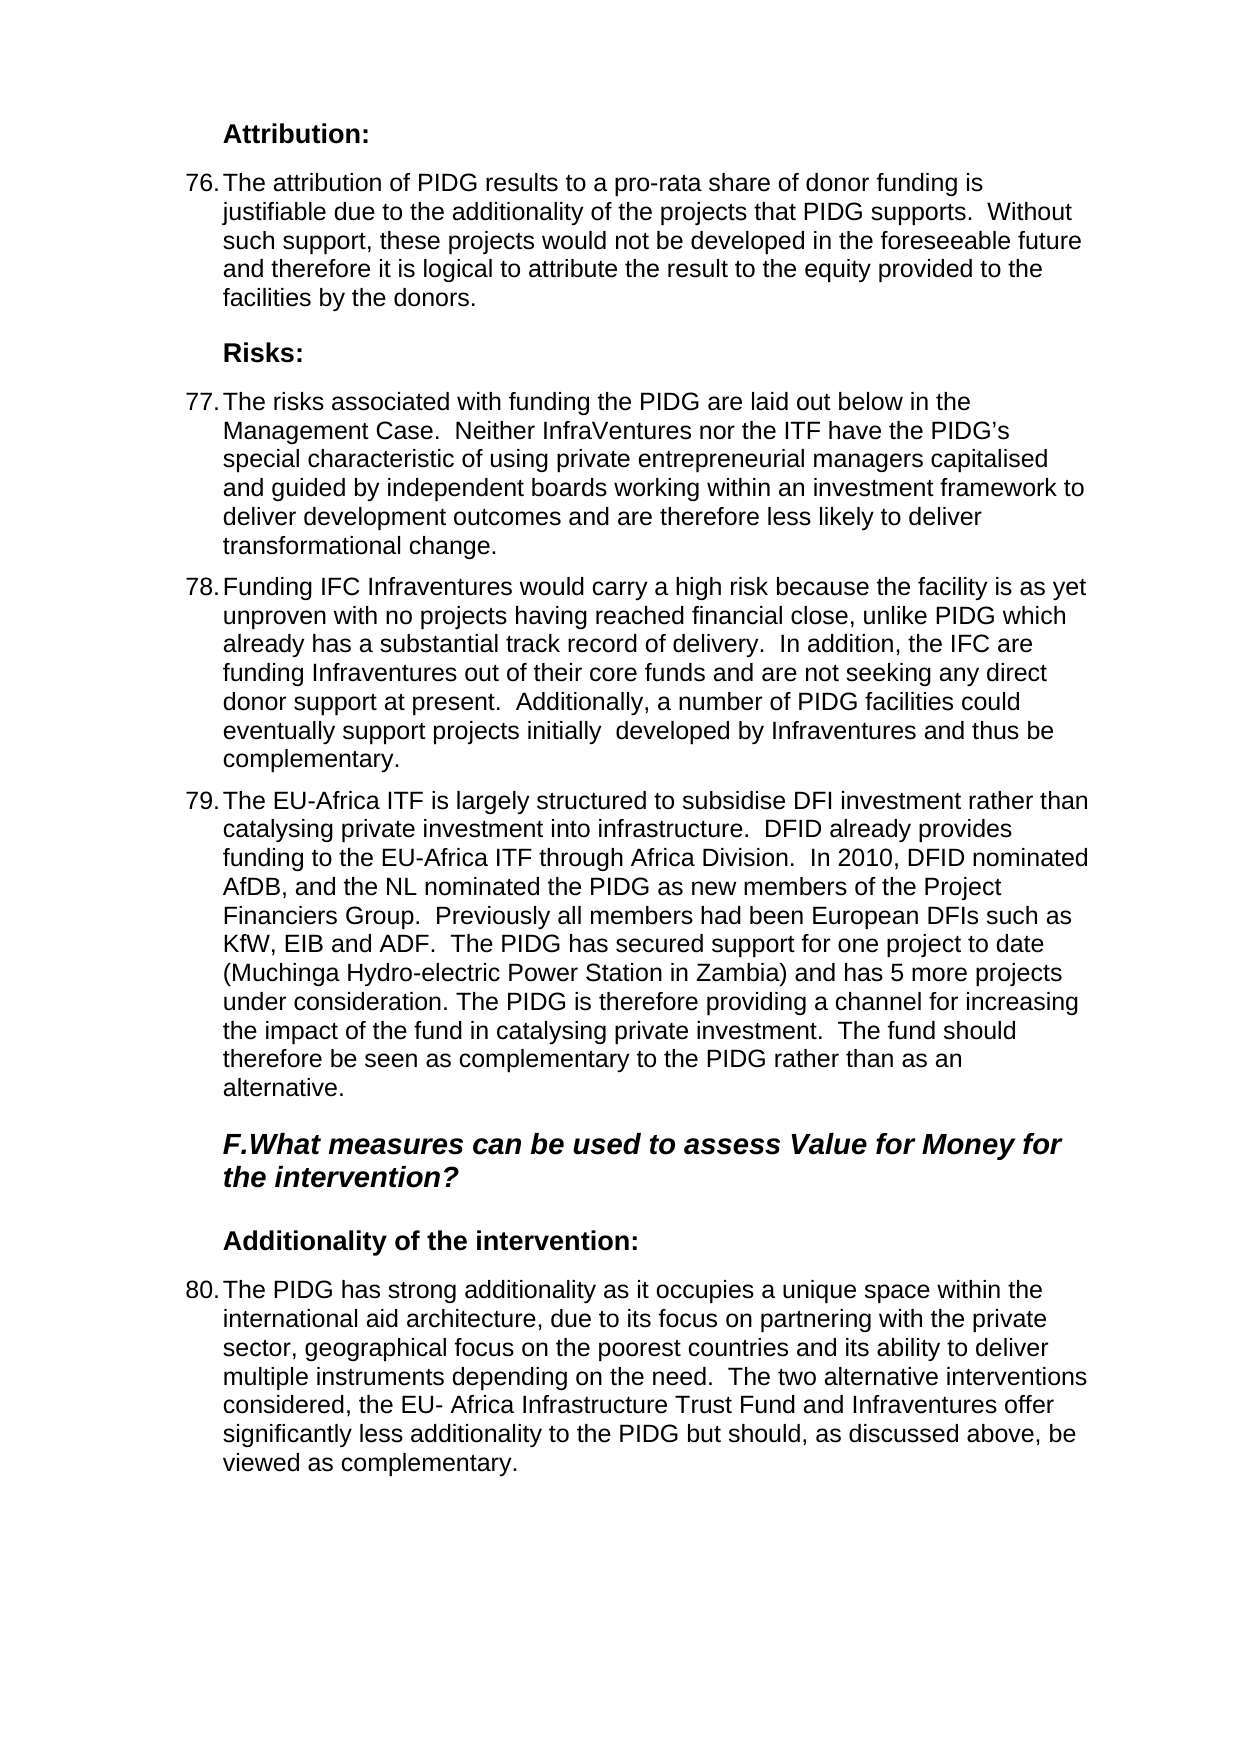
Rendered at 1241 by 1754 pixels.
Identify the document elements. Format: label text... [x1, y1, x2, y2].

list The attribution of PIDG results to a pro-rata share of donor funding is justifiable due to the additionality of the projects that PIDG supports. Without such support, these projects would not be developed in the foreseeable future and therefore it is logical to attribute the result to the equity provided to the facilities by the donors. [185, 168, 1092, 312]
list Funding IFC Infraventures would carry a high risk because the facility is as yet unproven with no projects having reached financial close, unlike PIDG which already has a substantial track record of delivery. In addition, the IFC are funding Infraventures out of their core funds and are not seeking any direct donor support at present. Additionally, a number of PIDG facilities could eventually support projects initially developed by Infraventures and thus be complementary. [185, 572, 1092, 773]
subtitle Additionality of the intervention: [223, 1225, 1092, 1256]
list The risks associated with funding the PIDG are laid out below in the Management Case. Neither InfraVentures nor the ITF have the PIDG’s special characteristic of using private entrepreneurial managers capitalised and guided by independent boards working within an investment framework to deliver development outcomes and are therefore less likely to deliver transformational change. [185, 387, 1092, 559]
subtitle What measures can be used to assess Value for Money for the intervention? [148, 1127, 1092, 1194]
subtitle Risks: [223, 337, 1092, 368]
subtitle Attribution: [223, 118, 1092, 149]
list The PIDG has strong additionality as it occupies a unique space within the international aid architecture, due to its focus on partnering with the private sector, geographical focus on the poorest countries and its ability to deliver multiple instruments depending on the need. The two alternative interventions considered, the EU- Africa Infrastructure Trust Fund and Infraventures offer significantly less additionality to the PIDG but should, as discussed above, be viewed as complementary. [185, 1275, 1092, 1476]
list The EU-Africa ITF is largely structured to subsidise DFI investment rather than catalysing private investment into infrastructure. DFID already provides funding to the EU-Africa ITF through Africa Division. In 2010, DFID nominated AfDB, and the NL nominated the PIDG as new members of the Project Financiers Group. Previously all members had been European DFIs such as KfW, EIB and ADF. The PIDG has secured support for one project to date (Muchinga Hydro-electric Power Station in Zambia) and has 5 more projects under consideration. The PIDG is therefore providing a channel for increasing the impact of the fund in catalysing private investment. The fund should therefore be seen as complementary to the PIDG rather than as an alternative. [185, 786, 1092, 1102]
